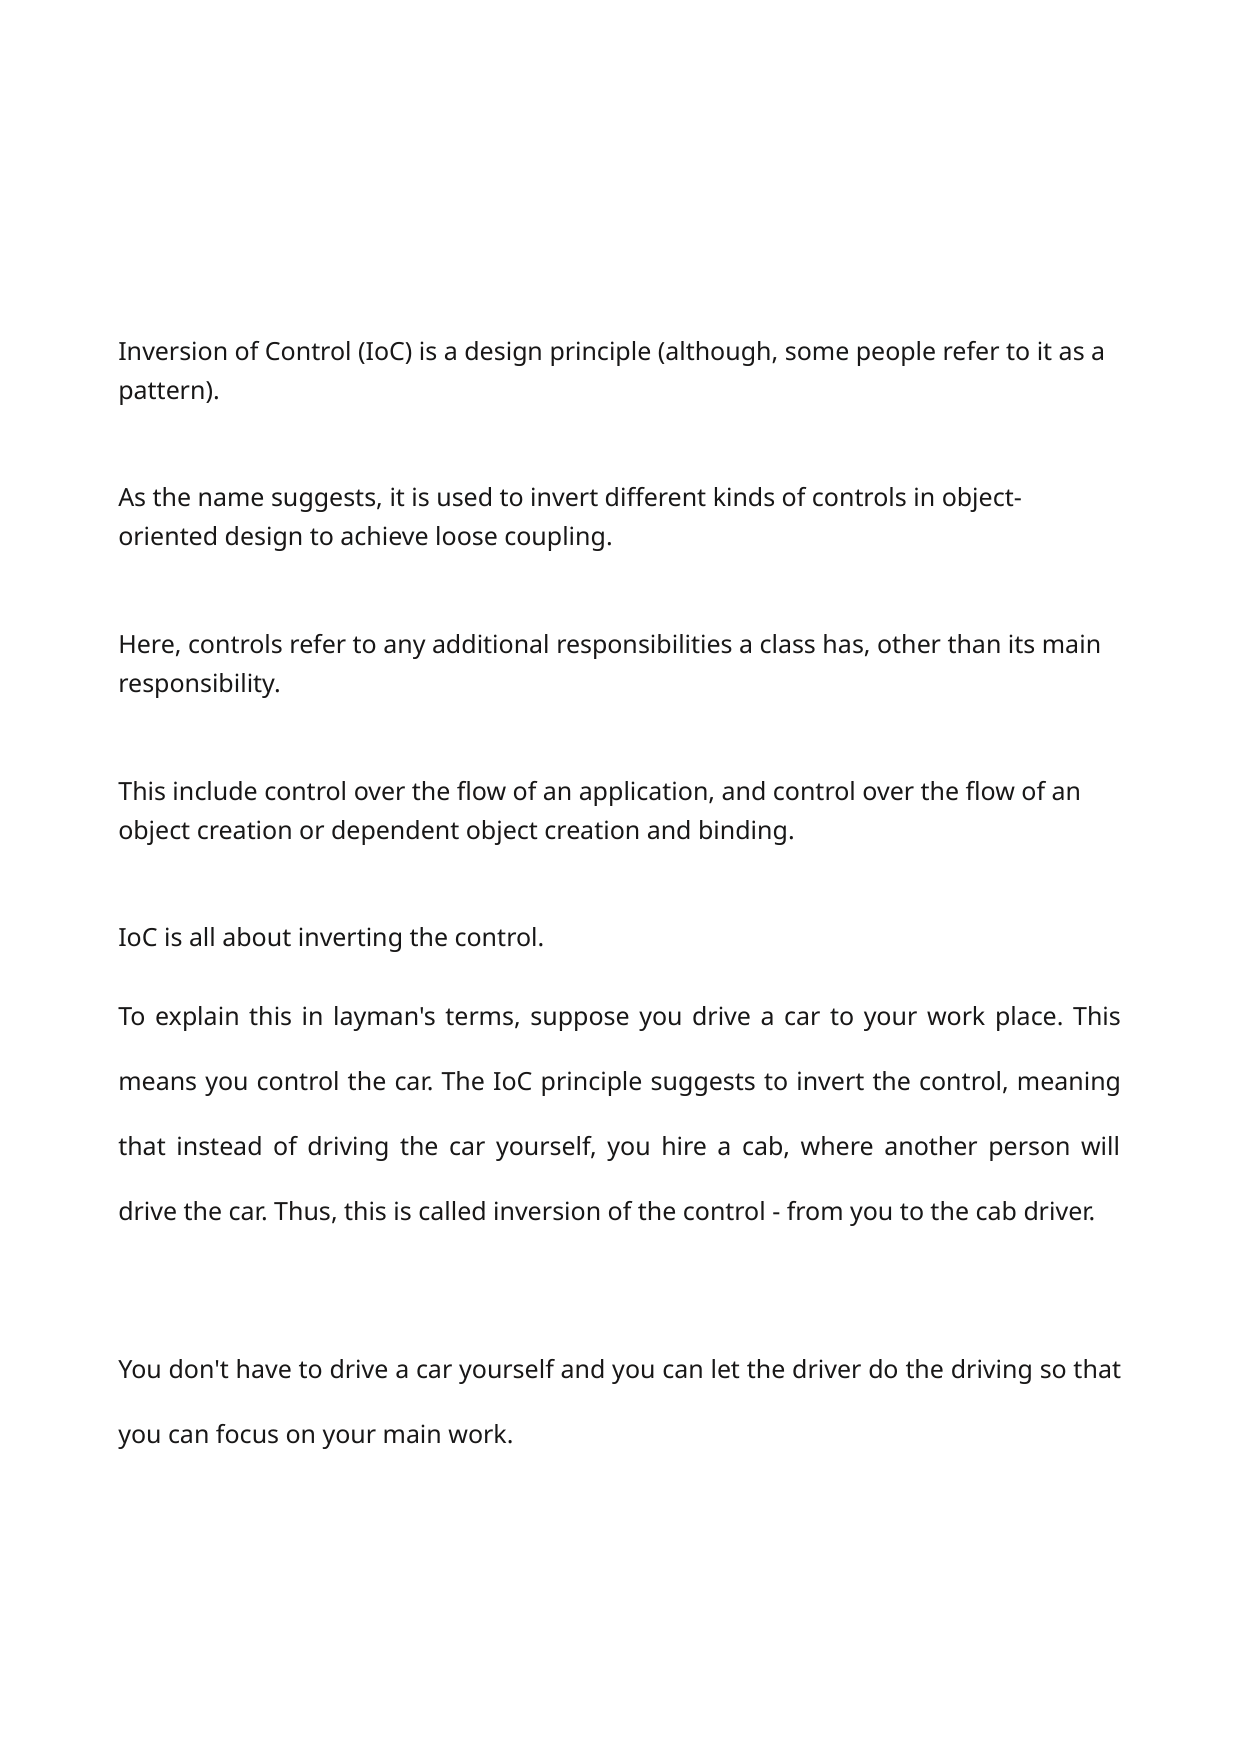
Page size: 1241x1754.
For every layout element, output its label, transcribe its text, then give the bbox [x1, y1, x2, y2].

text This include control over the flow of an application, and control over the flow of an object creation or dependent object creation and binding. [118, 773, 1122, 846]
text Here, controls refer to any additional responsibilities a class has, other than its main responsibility. [118, 626, 1122, 700]
text IoC is all about inverting the control. [118, 920, 1122, 954]
text Inversion of Control (IoC) is a design principle (although, some people refer to it as a pattern). [118, 333, 1122, 406]
text As the name suggests, it is used to invert different kinds of controls in object-oriented design to achieve loose coupling. [118, 480, 1122, 553]
text To explain this in layman's terms, suppose you drive a car to your work place. This means you control the car. The IoC principle suggests to invert the control, meaning that instead of driving the car yourself, you hire a cab, where another person will drive the car. Thus, this is called inversion of the control - from you to the cab driver. [118, 999, 1122, 1227]
text You don't have to drive a car yourself and you can let the driver do the driving so that you can focus on your main work. [118, 1352, 1122, 1450]
